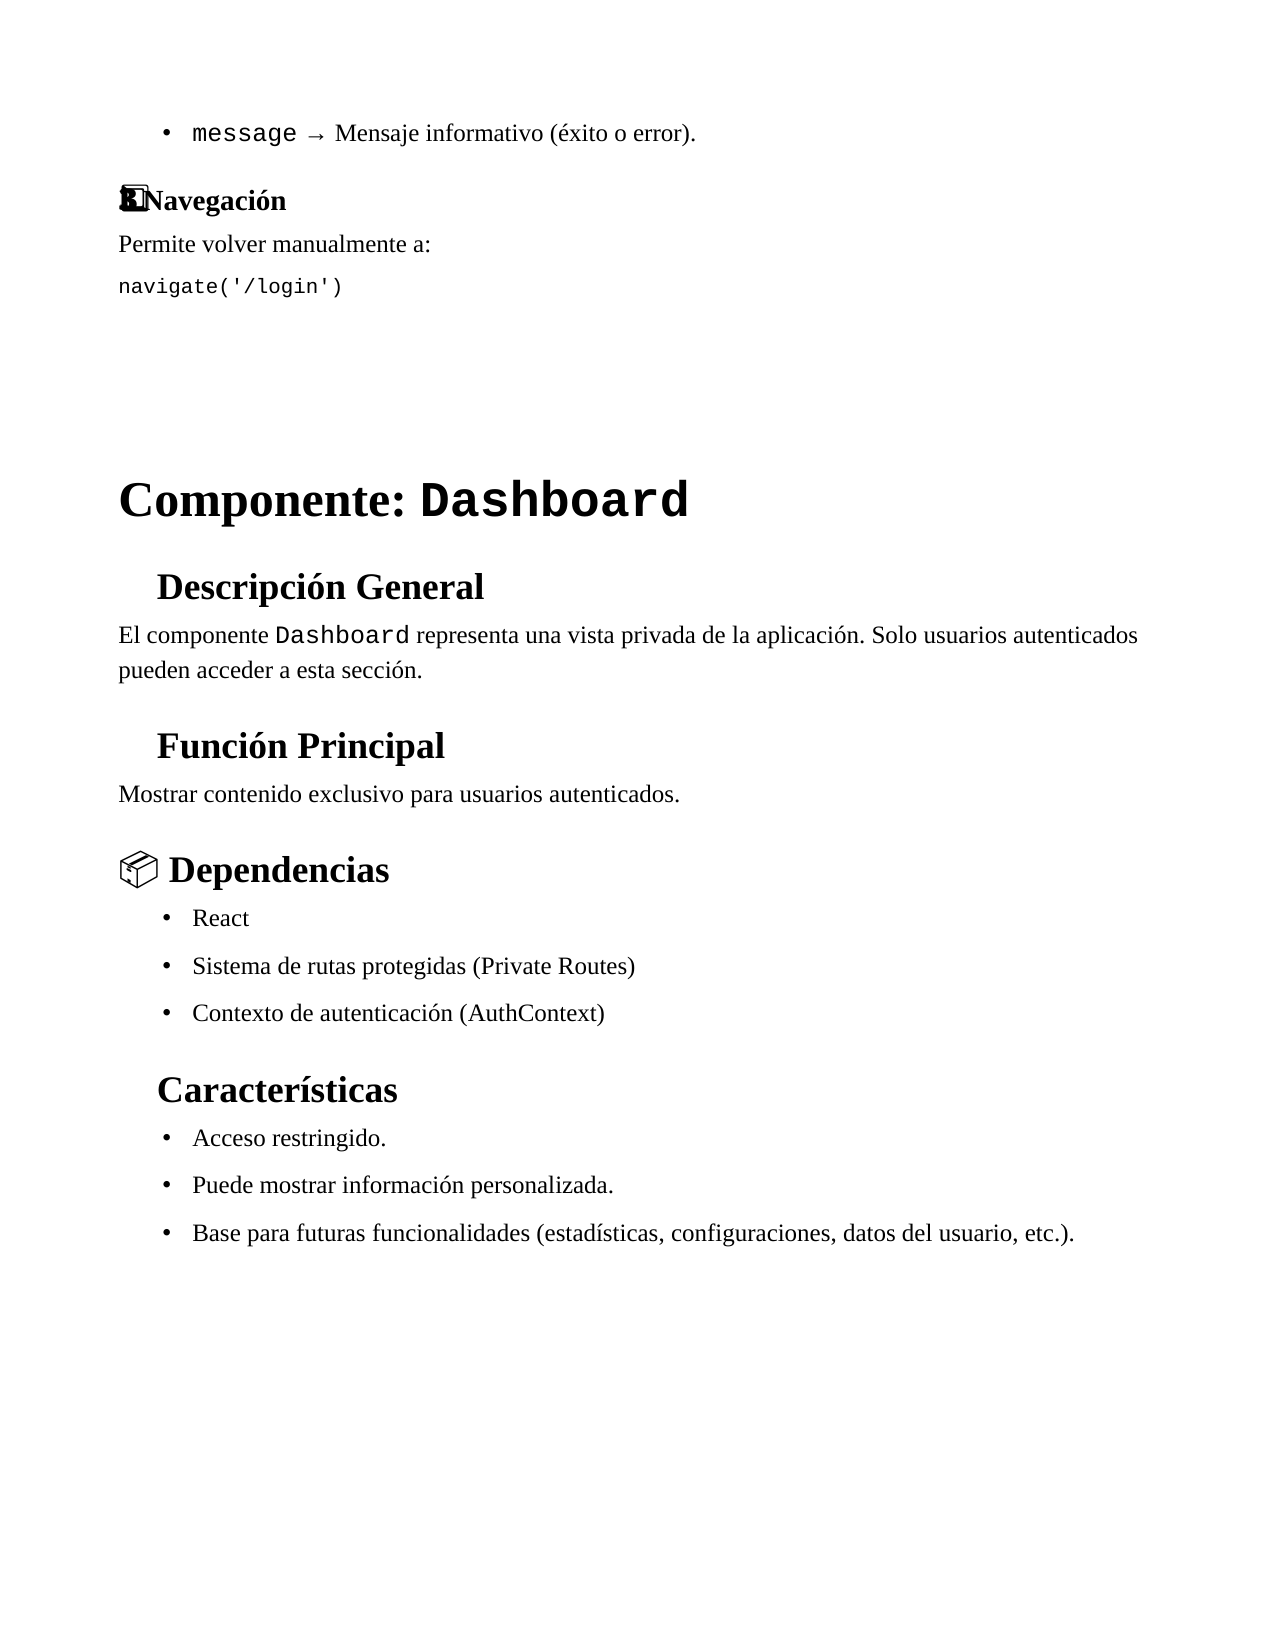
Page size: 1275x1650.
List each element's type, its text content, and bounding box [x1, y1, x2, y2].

list Sistema de rutas protegidas (Private Routes) [162, 951, 1157, 980]
text El componente Dashboard representa una vista privada de la aplicación. Solo usuarios autenticados pueden acceder a esta sección. [118, 620, 1157, 684]
list React [162, 903, 1157, 932]
list message → Mensaje informativo (éxito o error). [162, 118, 1157, 149]
subtitle 📦 Dependencias [118, 848, 1157, 891]
subtitle 🎯 Función Principal [118, 724, 1157, 767]
text Permite volver manualmente a: [118, 229, 1157, 257]
subtitle Componente: Dashboard [118, 469, 1157, 531]
list Acceso restringido. [162, 1123, 1157, 1151]
subtitle 🔐 Características [118, 1067, 1157, 1110]
text Mostrar contenido exclusivo para usuarios autenticados. [118, 779, 1157, 808]
subtitle 3️⃣ Navegación [118, 183, 1157, 216]
subtitle 📖 Descripción General [118, 564, 1157, 608]
list Base para futuras funcionalidades (estadísticas, configuraciones, datos del usuario, etc.). [162, 1218, 1157, 1247]
text navigate('/login') [118, 276, 1157, 300]
list Puede mostrar información personalizada. [162, 1170, 1157, 1199]
list Contexto de autenticación (AuthContext) [162, 998, 1157, 1027]
